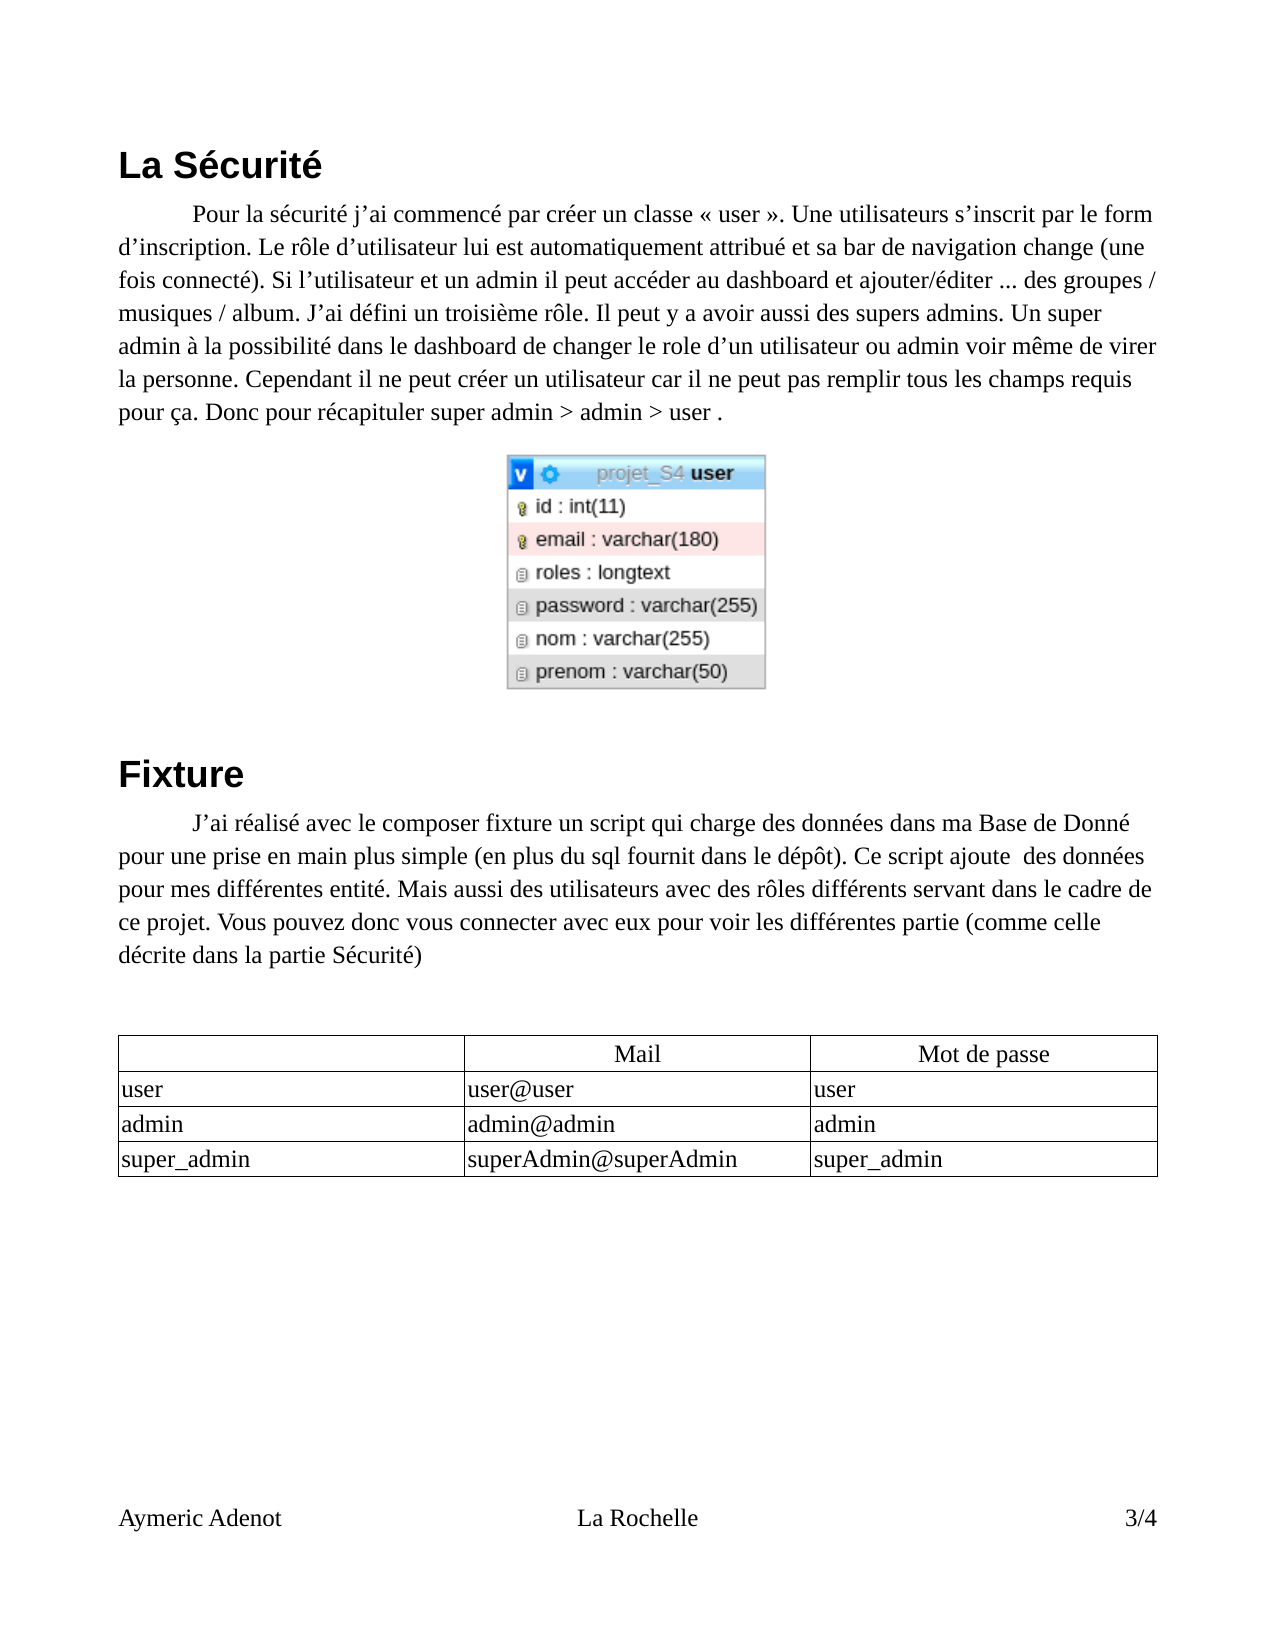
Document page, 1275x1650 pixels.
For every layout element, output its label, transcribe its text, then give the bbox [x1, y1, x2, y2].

text J’ai réalisé avec le composer fixture un script qui charge des données dans ma Base de Donné pour une prise en main plus simple (en plus du sql fournit dans le dépôt). Ce script ajoute des données pour mes différentes entité. Mais aussi des utilisateurs avec des rôles différents servant dans le cadre de ce projet. Vous pouvez donc vous connecter avec eux pour voir les différentes partie (comme celle décrite dans la partie Sécurité) [118, 808, 1157, 969]
text Pour la sécurité j’ai commencé par créer un classe « user ». Une utilisateurs s’inscrit par le form d’inscription. Le rôle d’utilisateur lui est automatiquement attribué et sa bar de navigation change (une fois connecté). Si l’utilisateur et un admin il peut accéder au dashboard et ajouter/éditer ... des groupes / musiques / album. J’ai défini un troisième rôle. Il peut y a avoir aussi des supers admins. Un super admin à la possibilité dans le dashboard de changer le role d’un utilisateur ou admin voir même de virer la personne. Cependant il ne peut créer un utilisateur car il ne peut pas remplir tous les champs requis pour ça. Donc pour récapituler super admin > admin > user . [118, 199, 1157, 426]
subtitle La Sécurité [118, 143, 1157, 187]
table_cell user [119, 1072, 464, 1106]
table_cell admin@admin [465, 1107, 810, 1141]
table_cell user [811, 1072, 1157, 1106]
table_cell super_admin [119, 1142, 464, 1176]
table_header Mot de passe [811, 1036, 1157, 1071]
table_header [119, 1036, 464, 1071]
table_cell superAdmin@superAdmin [465, 1142, 810, 1176]
table_cell admin [119, 1107, 464, 1141]
subtitle Fixture [118, 752, 1157, 796]
table_cell user@user [465, 1072, 810, 1106]
picture [493, 445, 782, 699]
table_cell admin [811, 1107, 1157, 1141]
table_header Mail [465, 1036, 810, 1071]
table_cell super_admin [811, 1142, 1157, 1176]
